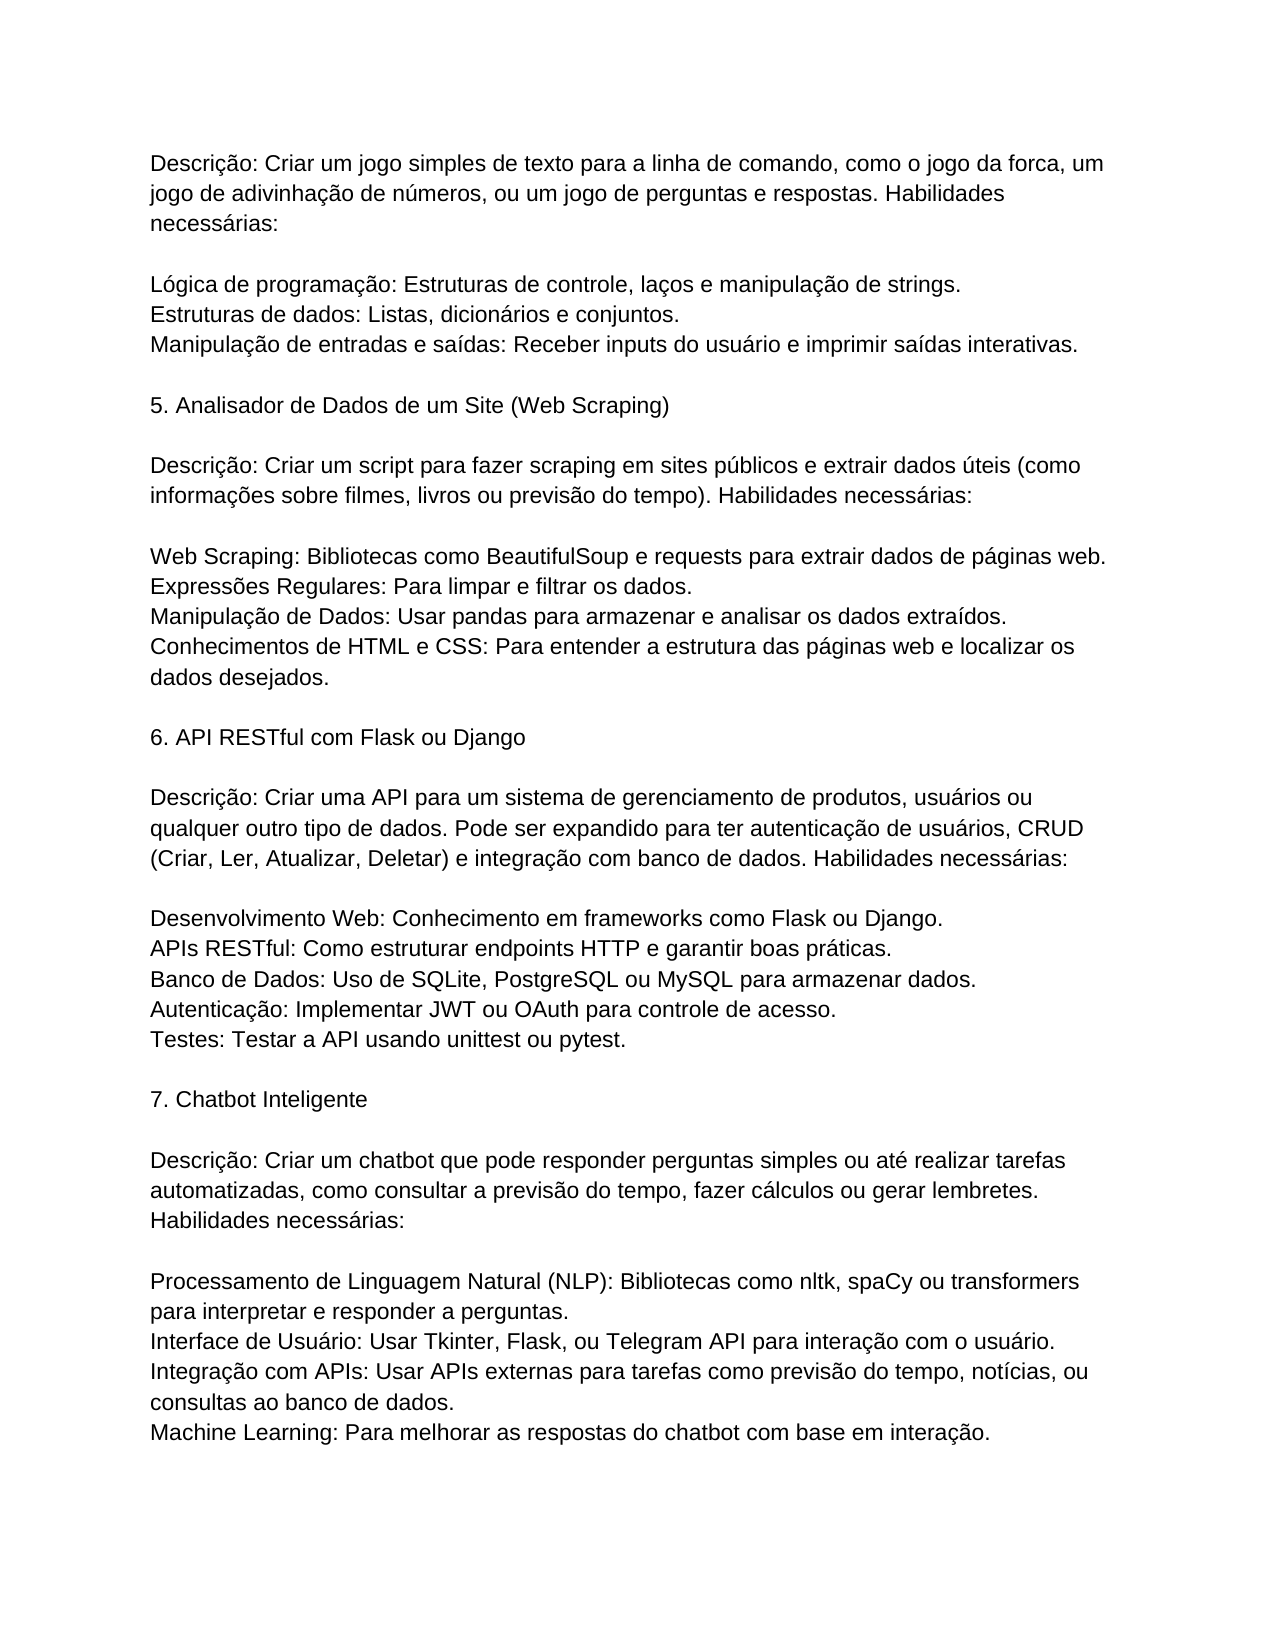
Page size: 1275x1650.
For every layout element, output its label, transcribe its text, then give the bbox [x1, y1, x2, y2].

text Manipulação de Dados: Usar pandas para armazenar e analisar os dados extraídos. [150, 603, 1125, 629]
text Descrição: Criar um chatbot que pode responder perguntas simples ou até realizar tarefas automatizadas, como consultar a previsão do tempo, fazer cálculos ou gerar lembretes. Habilidades necessárias: [150, 1147, 1125, 1234]
text Descrição: Criar um script para fazer scraping em sites públicos e extrair dados úteis (como informações sobre filmes, livros ou previsão do tempo). Habilidades necessárias: [150, 452, 1125, 509]
text Web Scraping: Bibliotecas como BeautifulSoup e requests para extrair dados de páginas web. [150, 543, 1125, 569]
text Lógica de programação: Estruturas de controle, laços e manipulação de strings. [150, 271, 1125, 297]
text Descrição: Criar uma API para um sistema de gerenciamento de produtos, usuários ou qualquer outro tipo de dados. Pode ser expandido para ter autenticação de usuários, CRUD (Criar, Ler, Atualizar, Deletar) e integração com banco de dados. Habilidades necessárias: [150, 784, 1125, 871]
text Autenticação: Implementar JWT ou OAuth para controle de acesso. [150, 996, 1125, 1022]
text Integração com APIs: Usar APIs externas para tarefas como previsão do tempo, notícias, ou consultas ao banco de dados. [150, 1358, 1125, 1415]
text Expressões Regulares: Para limpar e filtrar os dados. [150, 573, 1125, 599]
text 7. Chatbot Inteligente [150, 1086, 1125, 1113]
text Descrição: Criar um jogo simples de texto para a linha de comando, como o jogo da forca, um jogo de adivinhação de números, ou um jogo de perguntas e respostas. Habilidades necessárias: [150, 150, 1125, 237]
text Banco de Dados: Uso de SQLite, PostgreSQL ou MySQL para armazenar dados. [150, 966, 1125, 992]
text Desenvolvimento Web: Conhecimento em frameworks como Flask ou Django. [150, 905, 1125, 932]
text Processamento de Linguagem Natural (NLP): Bibliotecas como nltk, spaCy ou transformers para interpretar e responder a perguntas. [150, 1268, 1125, 1324]
text APIs RESTful: Como estruturar endpoints HTTP e garantir boas práticas. [150, 935, 1125, 962]
text 6. API RESTful com Flask ou Django [150, 724, 1125, 750]
text Estruturas de dados: Listas, dicionários e conjuntos. [150, 301, 1125, 327]
text Conhecimentos de HTML e CSS: Para entender a estrutura das páginas web e localizar os dados desejados. [150, 633, 1125, 690]
text Machine Learning: Para melhorar as respostas do chatbot com base em interação. [150, 1419, 1125, 1445]
text Manipulação de entradas e saídas: Receber inputs do usuário e imprimir saídas interativas. [150, 331, 1125, 358]
text Testes: Testar a API usando unittest ou pytest. [150, 1026, 1125, 1052]
text Interface de Usuário: Usar Tkinter, Flask, ou Telegram API para interação com o usuário. [150, 1328, 1125, 1354]
text 5. Analisador de Dados de um Site (Web Scraping) [150, 392, 1125, 418]
